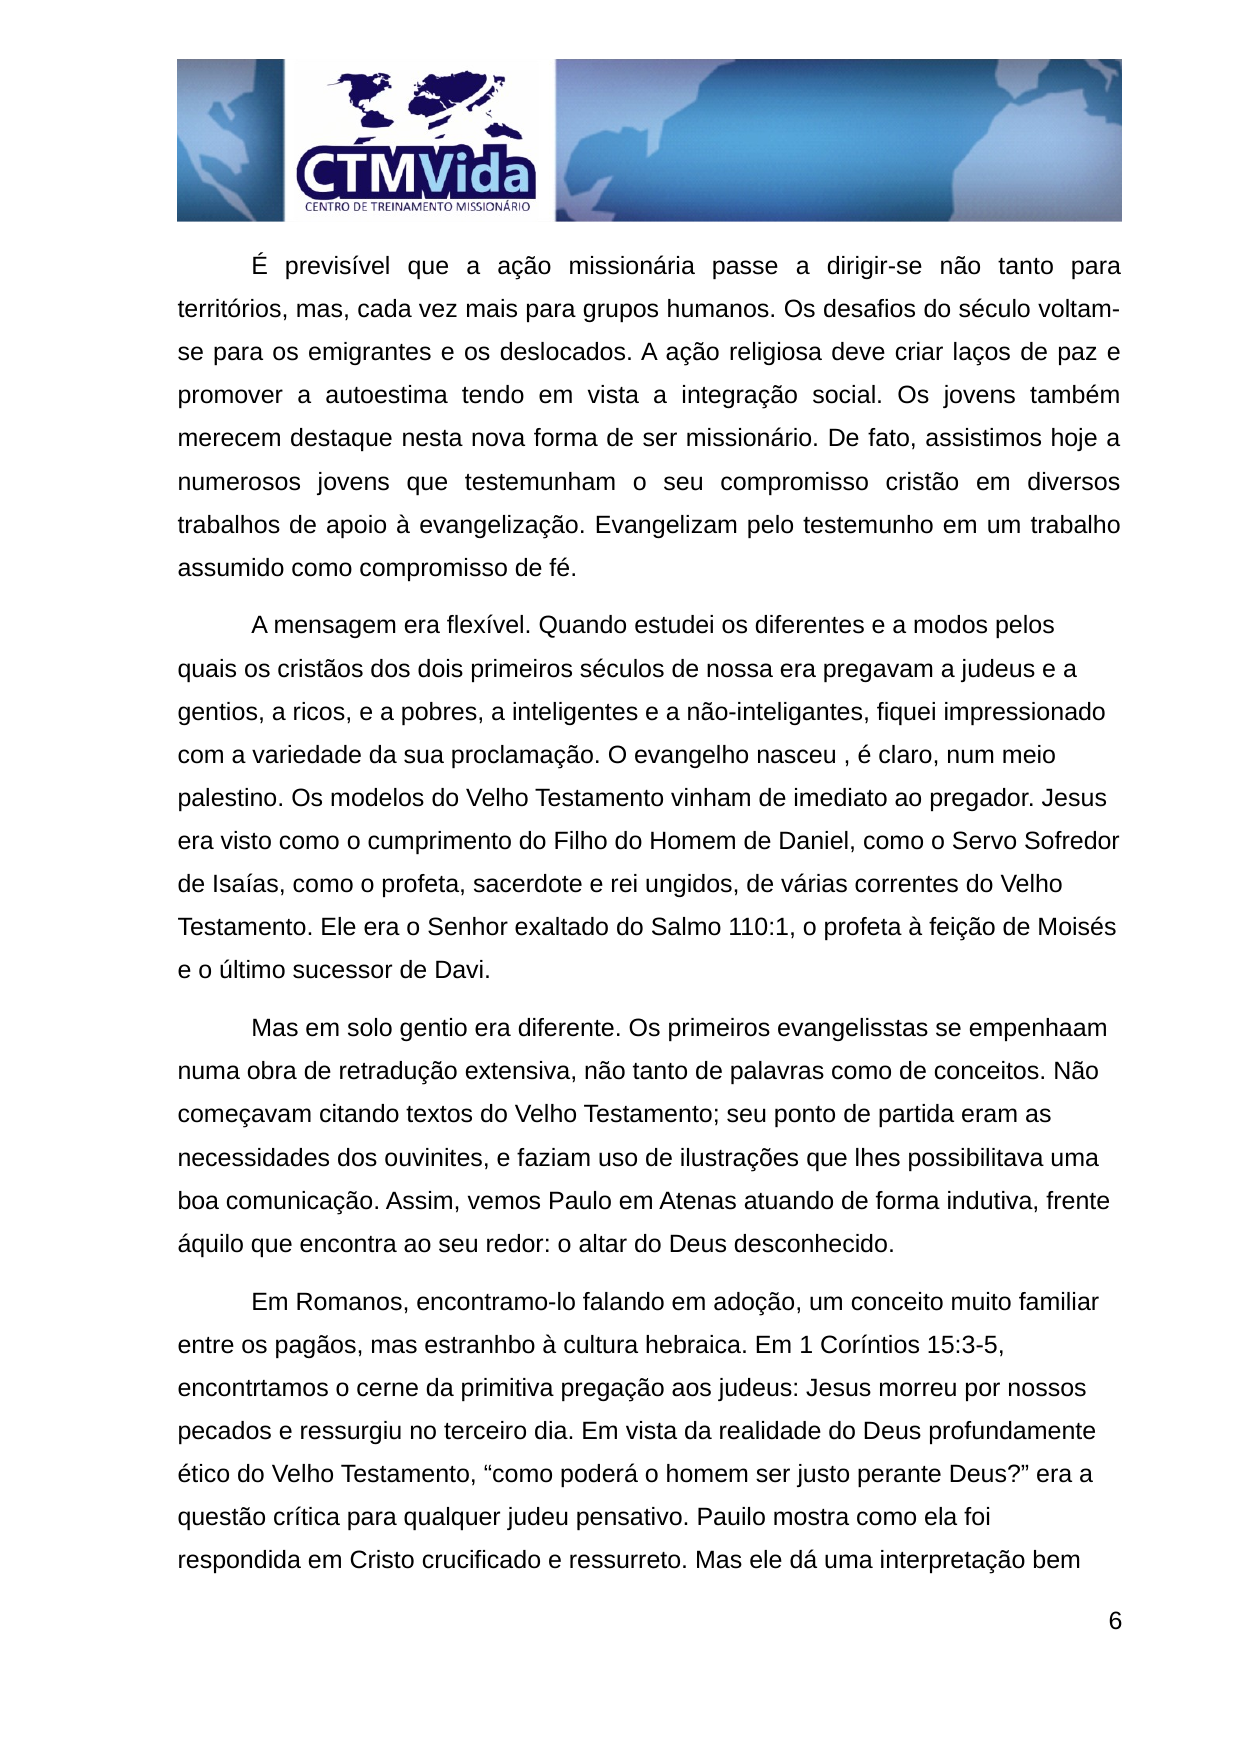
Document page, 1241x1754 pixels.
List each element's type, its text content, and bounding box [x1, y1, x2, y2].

text Em Romanos, encontramo-lo falando em adoção, um conceito muito familiar entre os pagãos, mas estranhbo à cultura hebraica. Em 1 Coríntios 15:3-5, encontrtamos o cerne da primitiva pregação aos judeus: Jesus morreu por nossos pecados e ressurgiu no terceiro dia. Em vista da realidade do Deus profundamente ético do Velho Testamento, “como poderá o homem ser justo perante Deus?” era a questão crítica para qualquer judeu pensativo. Pauilo mostra como ela foi respondida em Cristo crucificado e ressurreto. Mas ele dá uma interpretação bem [177, 1287, 1122, 1574]
picture [177, 59, 1122, 222]
text A mensagem era flexível. Quando estudei os diferentes e a modos pelos quais os cristãos dos dois primeiros séculos de nossa era pregavam a judeus e a gentios, a ricos, e a pobres, a inteligentes e a não-inteligantes, fiquei impressionado com a variedade da sua proclamação. O evangelho nasceu , é claro, num meio palestino. Os modelos do Velho Testamento vinham de imediato ao pregador. Jesus era visto como o cumprimento do Filho do Homem de Daniel, como o Servo Sofredor de Isaías, como o profeta, sacerdote e rei ungidos, de várias correntes do Velho Testamento. Ele era o Senhor exaltado do Salmo 110:1, o profeta à feição de Moisés e o último sucessor de Davi. [177, 611, 1122, 984]
text Mas em solo gentio era diferente. Os primeiros evangelisstas se empenhaam numa obra de retradução extensiva, não tanto de palavras como de conceitos. Não começavam citando textos do Velho Testamento; seu ponto de partida eram as necessidades dos ouvinites, e faziam uso de ilustrações que lhes possibilitava uma boa comunicação. Assim, vemos Paulo em Atenas atuando de forma indutiva, frente áquilo que encontra ao seu redor: o altar do Deus desconhecido. [177, 1013, 1122, 1258]
text É previsível que a ação missionária passe a dirigir-se não tanto para territórios, mas, cada vez mais para grupos humanos. Os desafios do século voltam-se para os emigrantes e os deslocados. A ação religiosa deve criar laços de paz e promover a autoestima tendo em vista a integração social. Os jovens também merecem destaque nesta nova forma de ser missionário. De fato, assistimos hoje a numerosos jovens que testemunham o seu compromisso cristão em diversos trabalhos de apoio à evangelização. Evangelizam pelo testemunho em um trabalho assumido como compromisso de fé. [177, 251, 1122, 582]
